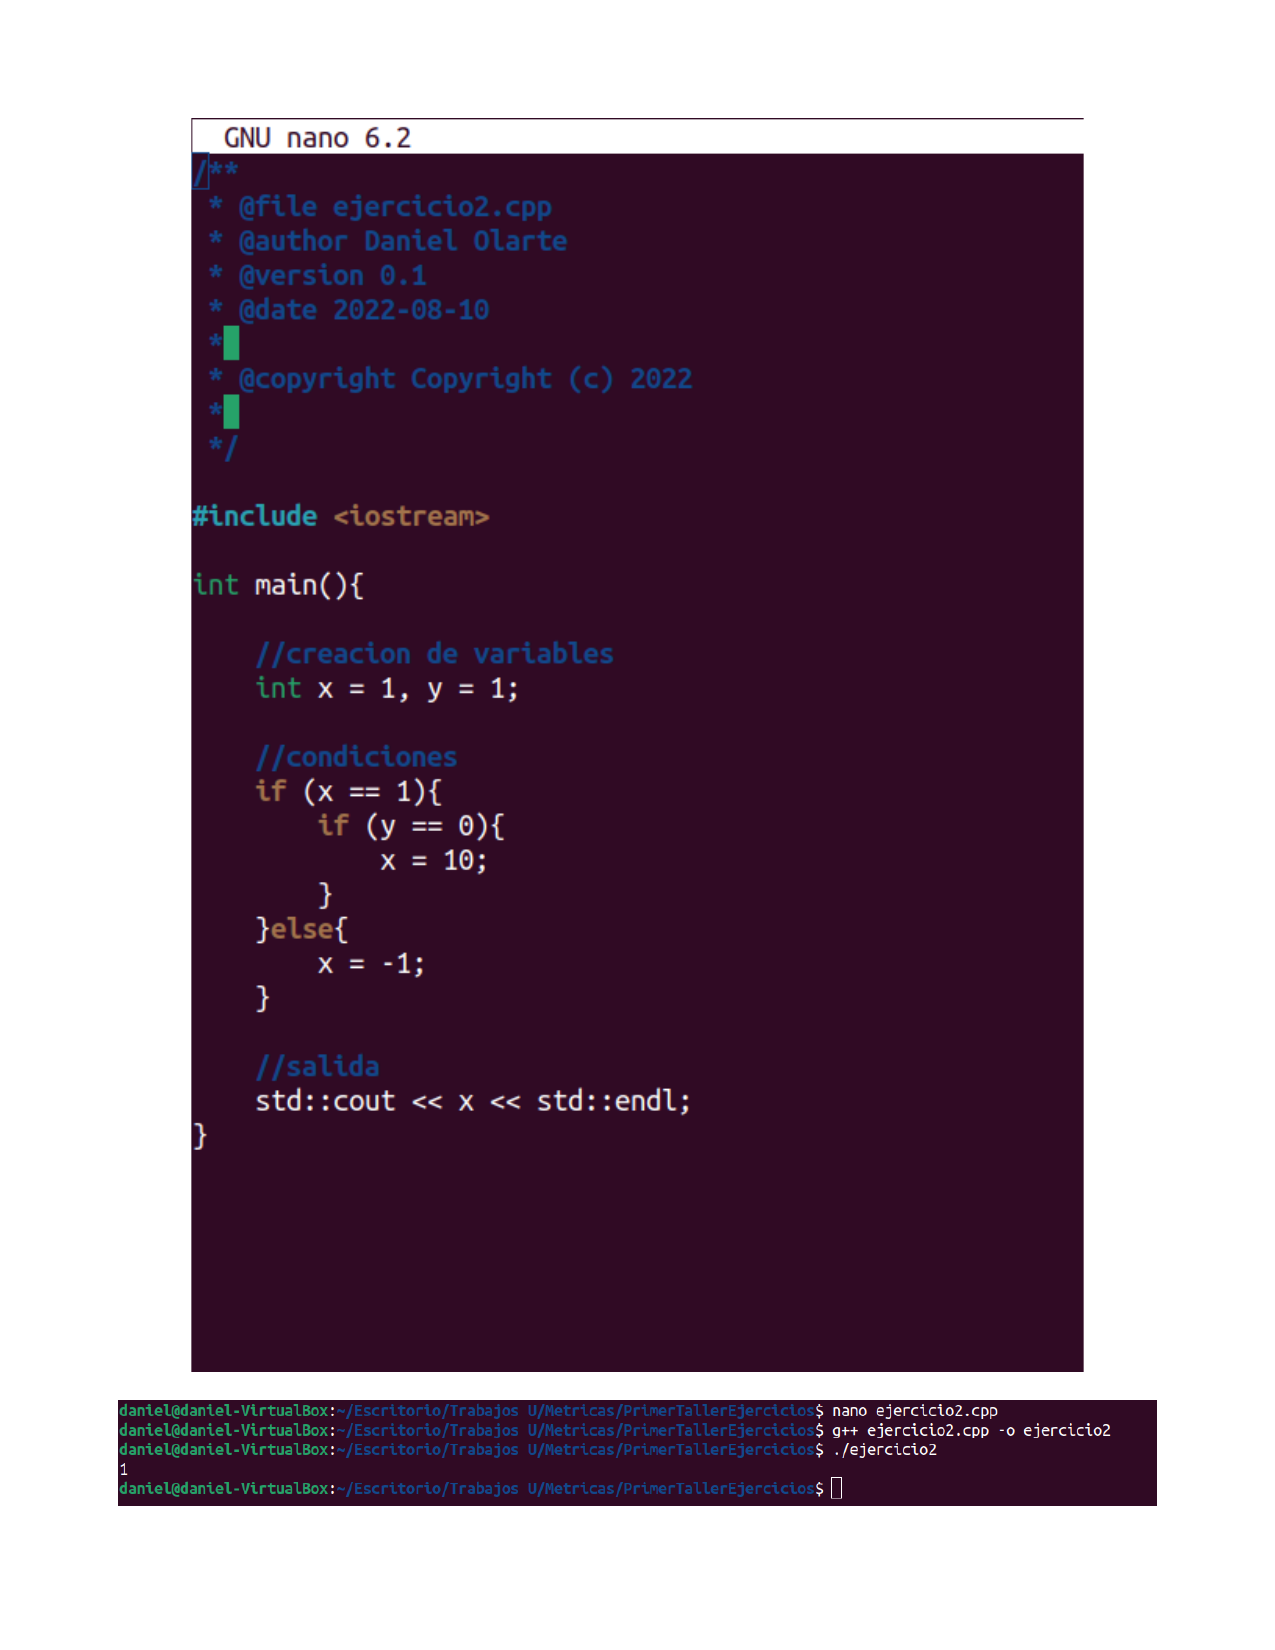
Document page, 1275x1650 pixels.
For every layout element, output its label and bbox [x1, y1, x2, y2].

picture [118, 1400, 1157, 1506]
picture [191, 118, 1084, 1372]
